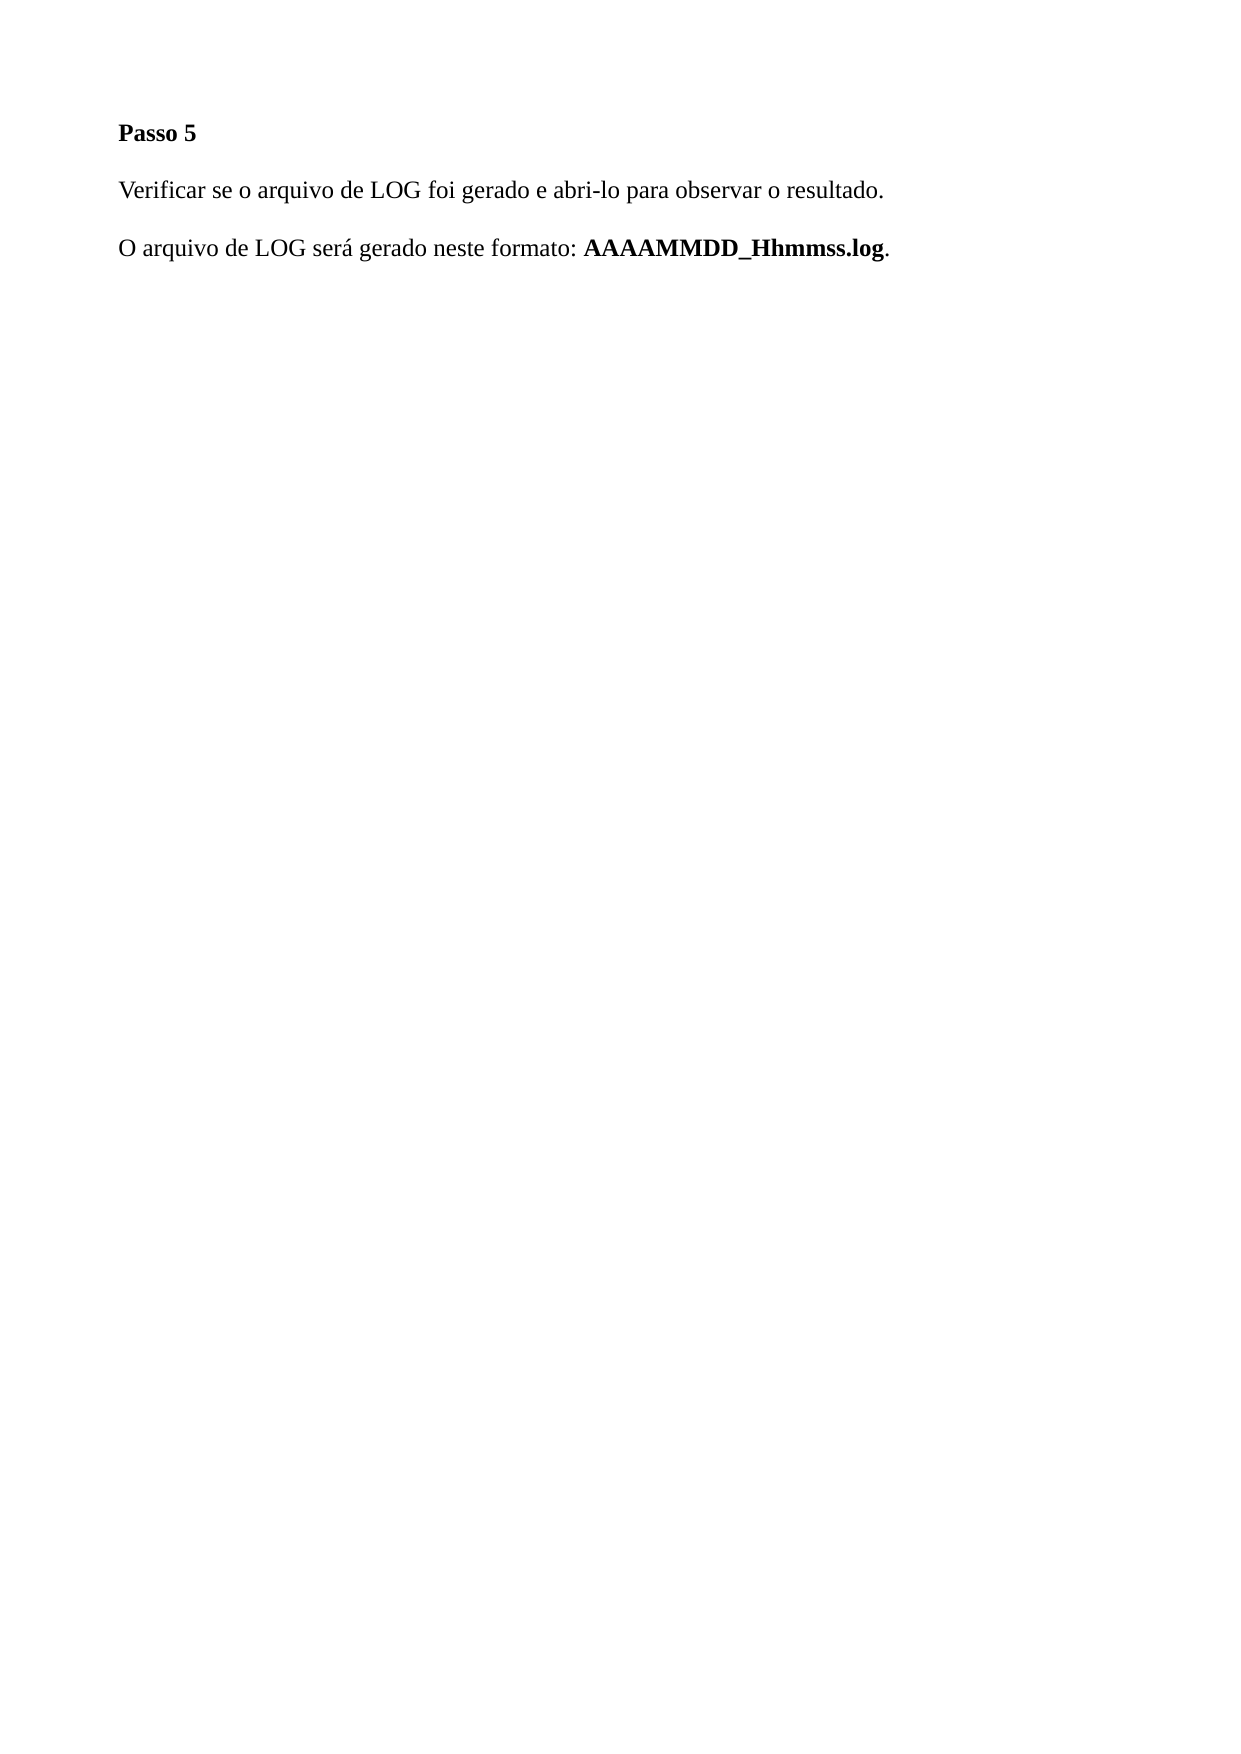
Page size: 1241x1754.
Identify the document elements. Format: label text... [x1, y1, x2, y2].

text O arquivo de LOG será gerado neste formato: AAAAMMDD_Hhmmss.log. [118, 233, 1122, 262]
text Passo 5 [118, 118, 1122, 147]
text Verificar se o arquivo de LOG foi gerado e abri-lo para observar o resultado. [118, 176, 1122, 204]
